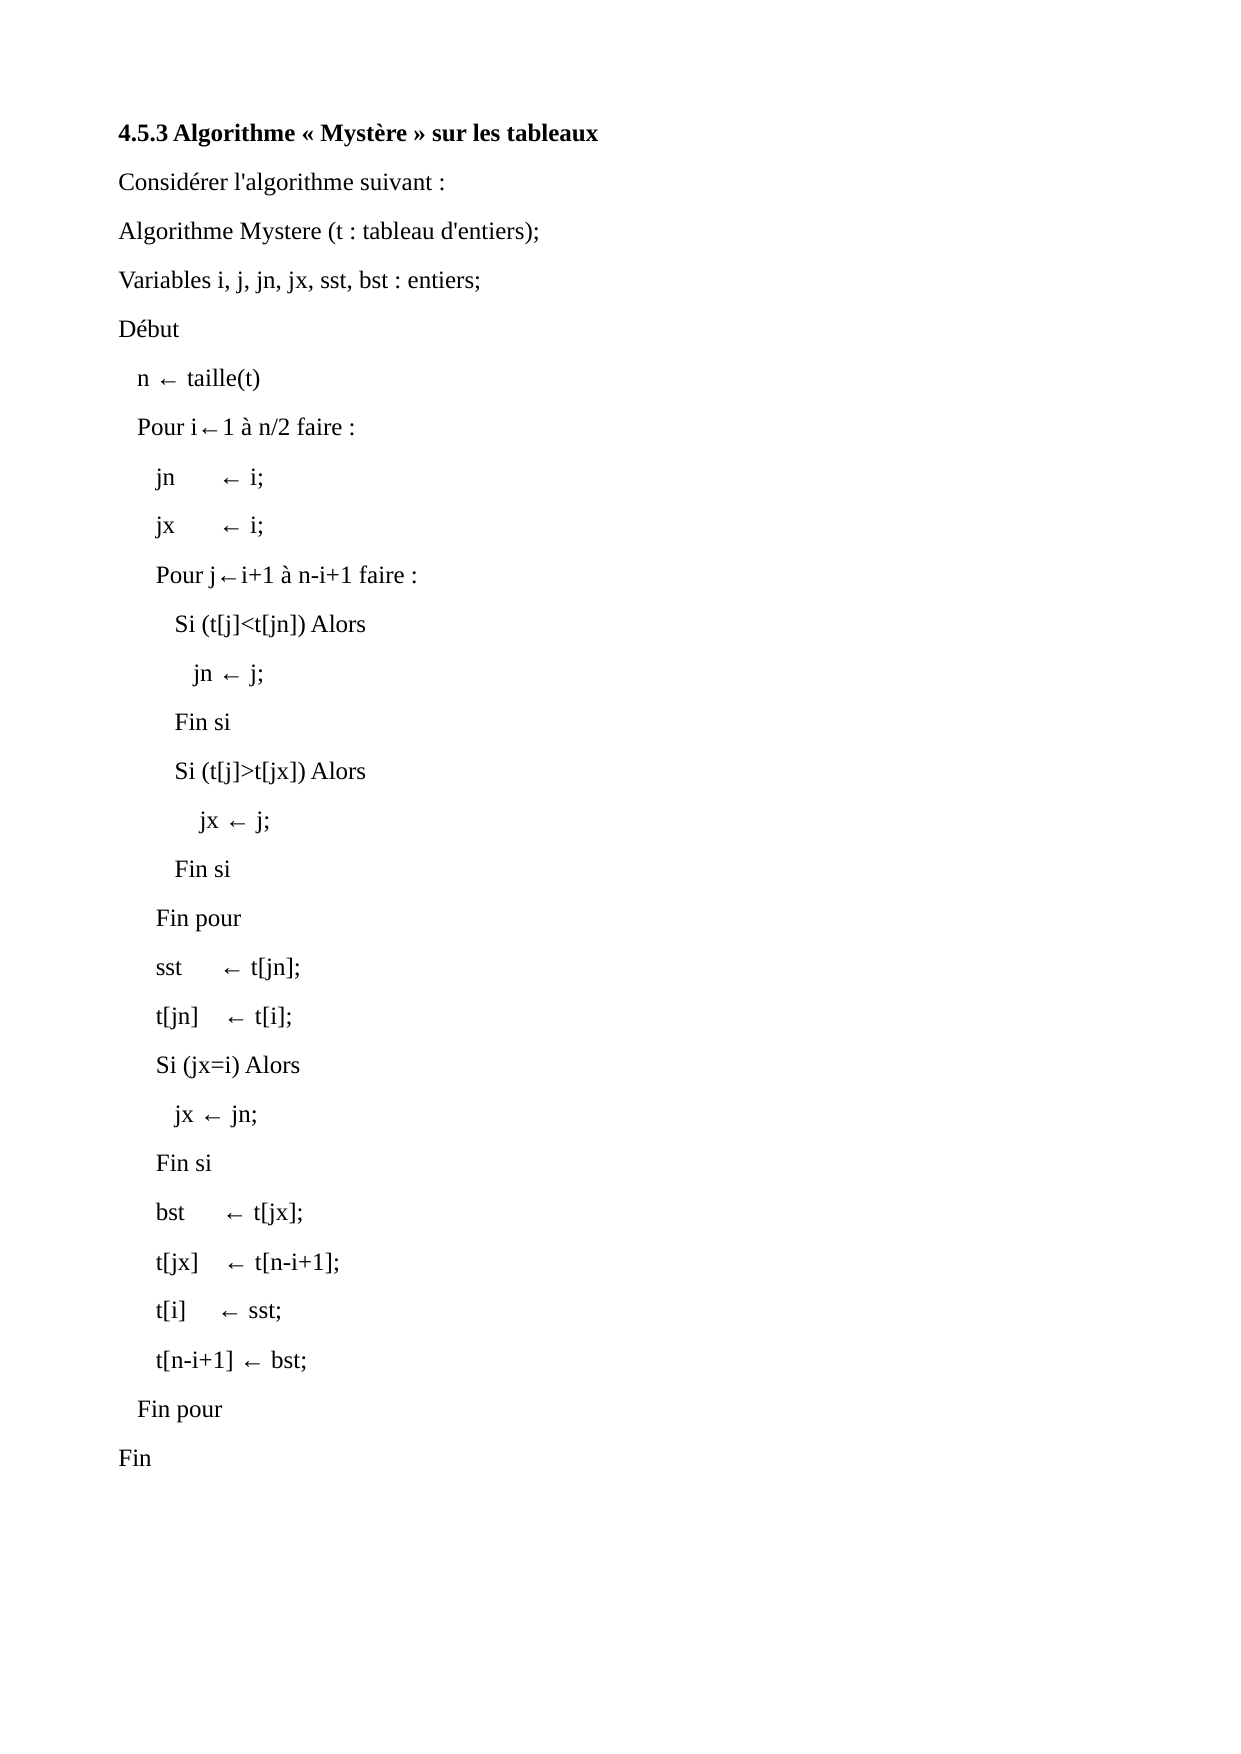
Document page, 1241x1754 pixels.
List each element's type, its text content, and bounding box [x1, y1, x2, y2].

text t[i] ← sst; [118, 1296, 1122, 1324]
text Fin [118, 1443, 1122, 1472]
text Fin si [118, 1148, 1122, 1177]
text sst ← t[jn]; [118, 952, 1122, 981]
text n ← taille(t) [118, 363, 1122, 392]
text bst ← t[jx]; [118, 1197, 1122, 1226]
text 4.5.3 Algorithme « Mystère » sur les tableaux [118, 118, 1122, 147]
text t[jx] ← t[n-i+1]; [118, 1247, 1122, 1275]
text t[jn] ← t[i]; [118, 1001, 1122, 1030]
text jn ← j; [118, 658, 1122, 687]
text jx ← i; [118, 511, 1122, 539]
text Si (t[j]>t[jx]) Alors [118, 756, 1122, 785]
text t[n-i+1] ← bst; [118, 1345, 1122, 1373]
text Considérer l'algorithme suivant : [118, 167, 1122, 196]
text jx ← jn; [118, 1099, 1122, 1128]
text Fin si [118, 854, 1122, 883]
text Pour j←i+1 à n-i+1 faire : [118, 560, 1122, 588]
text Variables i, j, jn, jx, sst, bst : entiers; [118, 265, 1122, 294]
text jx ← j; [118, 805, 1122, 834]
text Pour i←1 à n/2 faire : [118, 412, 1122, 441]
text Fin pour [118, 903, 1122, 932]
text Algorithme Mystere (t : tableau d'entiers); [118, 216, 1122, 245]
text Début [118, 314, 1122, 343]
text Fin si [118, 707, 1122, 736]
text jn ← i; [118, 462, 1122, 490]
text Si (jx=i) Alors [118, 1050, 1122, 1079]
text Fin pour [118, 1394, 1122, 1422]
text Si (t[j]<t[jn]) Alors [118, 609, 1122, 637]
